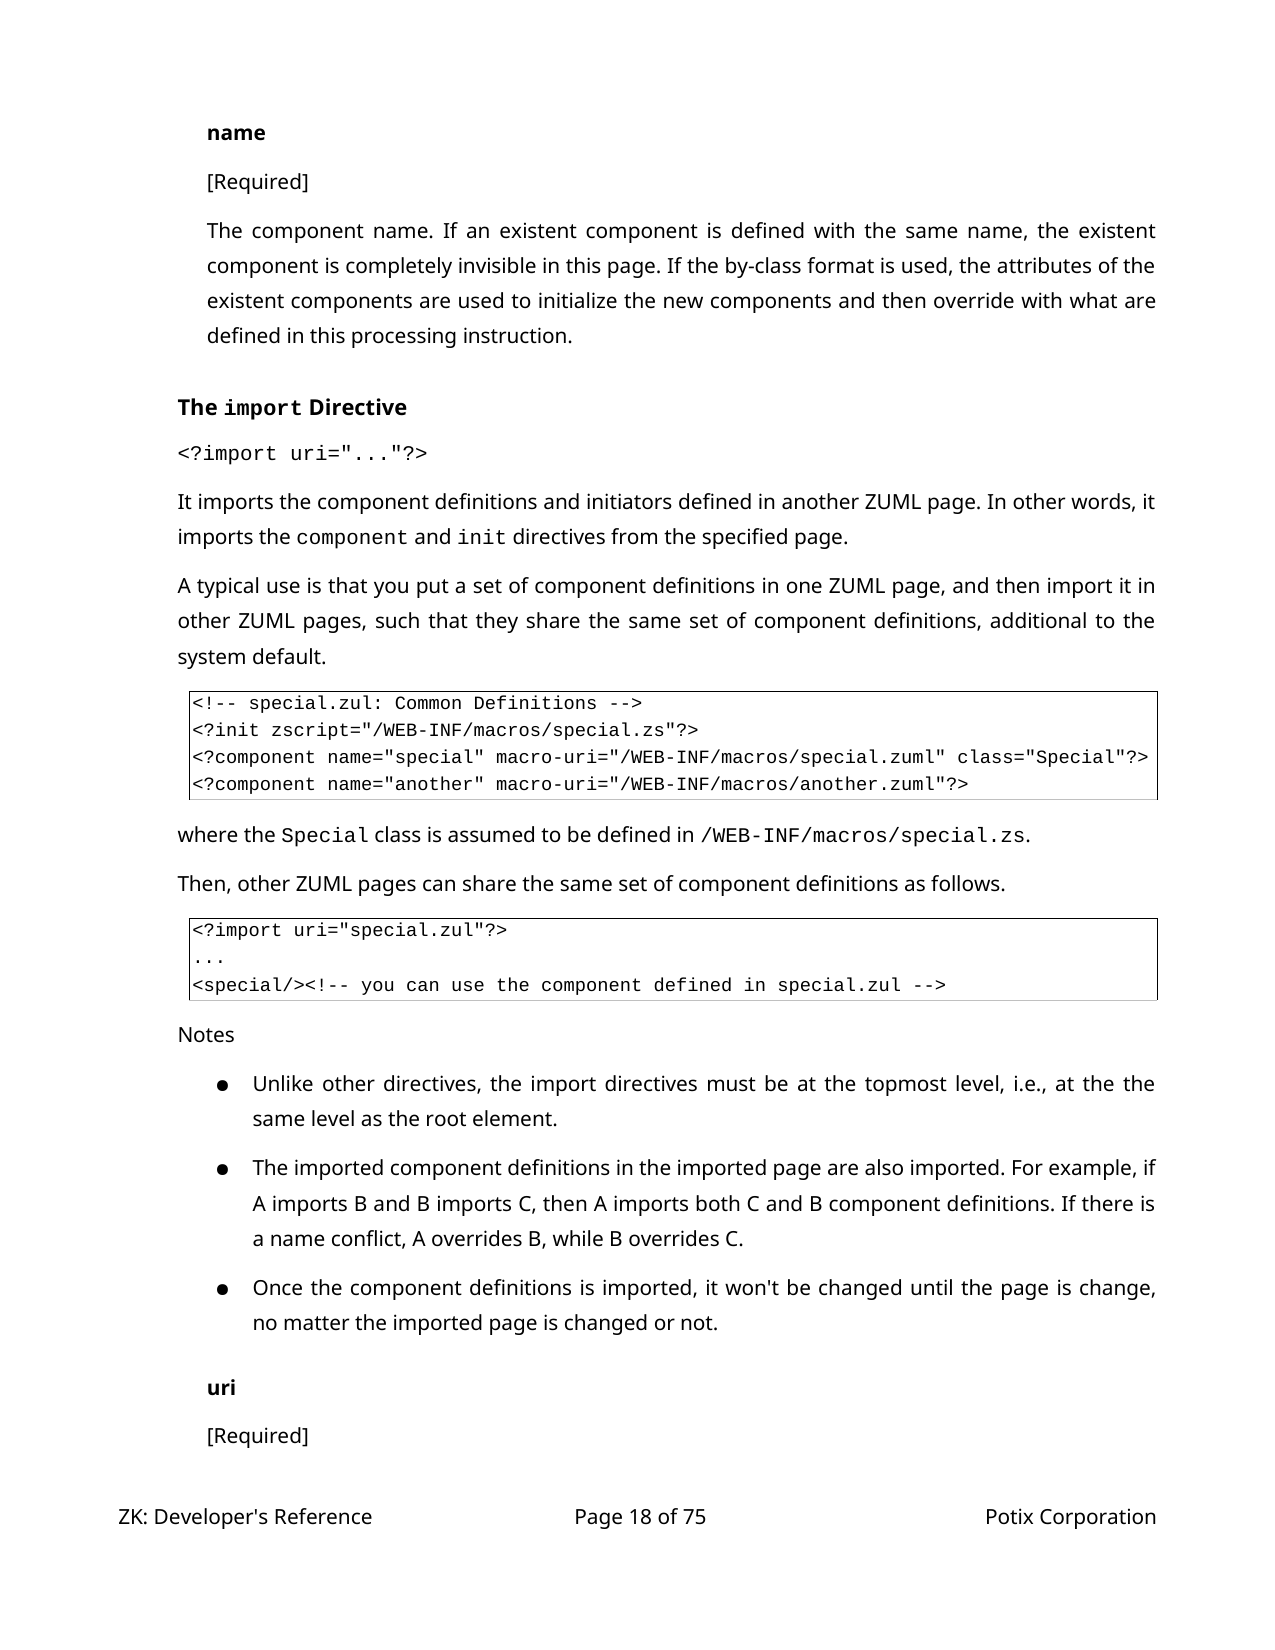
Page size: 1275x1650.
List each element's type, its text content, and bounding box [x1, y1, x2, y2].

text Then, other ZUML pages can share the same set of component definitions as follows. [177, 869, 1157, 898]
subtitle name [207, 118, 1157, 146]
text The component name. If an existent component is defined with the same name, the existent component is completely invisible in this page. If the by-class format is used, the attributes of the existent components are used to initialize the new components and then override with what are defined in this processing instruction. [207, 216, 1157, 350]
list Unlike other directives, the import directives must be at the topmost level, i.e., at the the same level as the root element. [215, 1069, 1157, 1133]
text where the Special class is assumed to be defined in /WEB-INF/macros/special.zs. [177, 820, 1157, 849]
text ... [190, 945, 1157, 970]
subtitle The import Directive [177, 392, 1157, 422]
text It imports the component definitions and initiators defined in another ZUML page. In other words, it imports the component and init directives from the specified page. [177, 487, 1157, 551]
text [Required] [207, 167, 1157, 195]
text [Required] [207, 1422, 1157, 1450]
text Notes [177, 1021, 1157, 1049]
text <?component name="another" macro-uri="/WEB-INF/macros/another.zuml"?> [190, 772, 1157, 799]
text <special/><!-- you can use the component defined in special.zul --> [190, 973, 1157, 1000]
subtitle uri [207, 1373, 1157, 1401]
text <?init zscript="/WEB-INF/macros/special.zs"?> [190, 718, 1157, 742]
text <?import uri="..."?> [177, 443, 1157, 466]
list Once the component definitions is imported, it won't be changed until the page is change, no matter the imported page is changed or not. [215, 1273, 1157, 1336]
list The imported component definitions in the imported page are also imported. For example, if A imports B and B imports C, then A imports both C and B component definitions. If there is a name conflict, A overrides B, while B overrides C. [215, 1153, 1157, 1252]
text A typical use is that you put a set of component definitions in one ZUML page, and then import it in other ZUML pages, such that they share the same set of component definitions, additional to the system default. [177, 571, 1157, 670]
text <?import uri="special.zul"?> [190, 919, 1157, 942]
text <?component name="special" macro-uri="/WEB-INF/macros/special.zuml" class="Special"?> [190, 745, 1157, 769]
text <!-- special.zul: Common Definitions --> [190, 692, 1157, 715]
